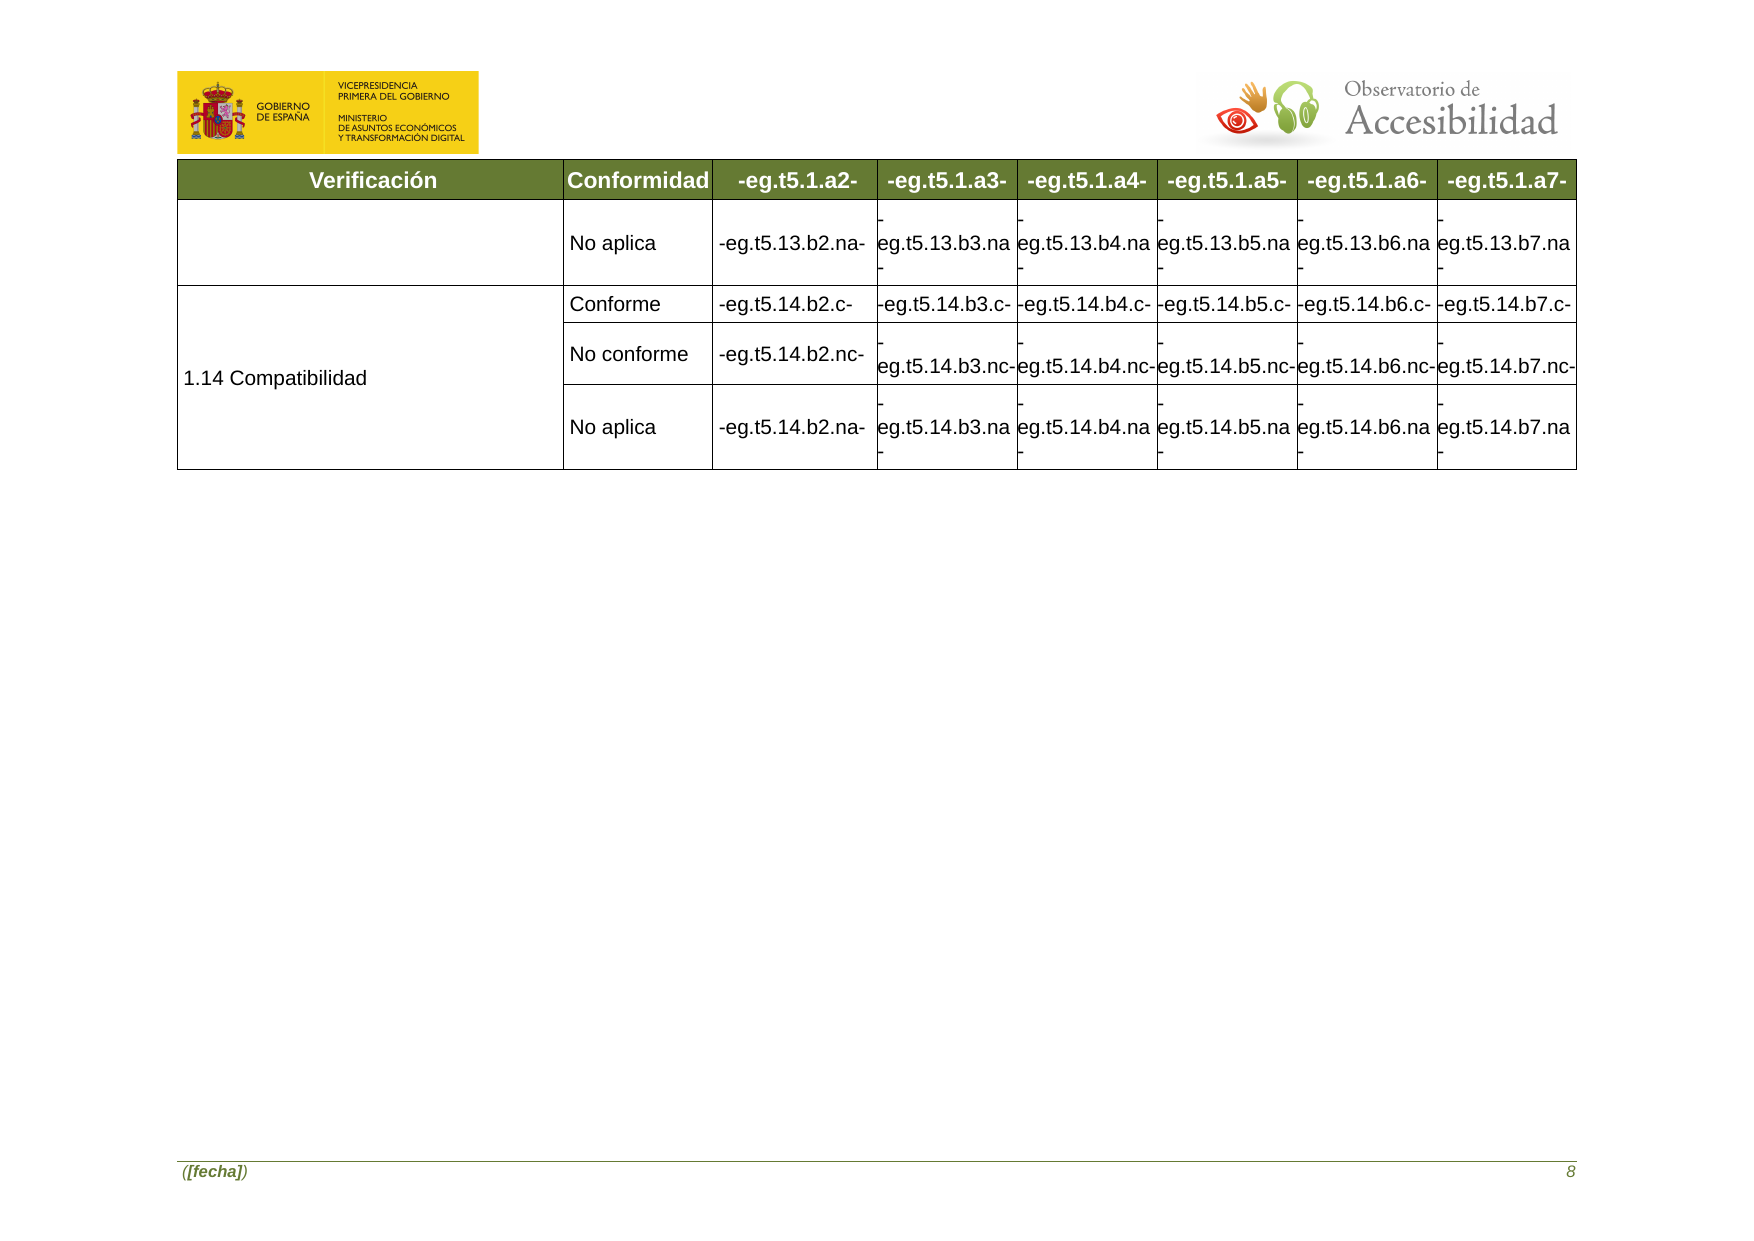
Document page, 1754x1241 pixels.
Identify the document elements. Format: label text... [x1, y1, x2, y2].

table_cell 1.14 Compatibilidad [178, 286, 563, 469]
table_cell -eg.t5.14.b2.na- [713, 385, 877, 469]
table_cell -eg.t5.13.b3.na- [878, 200, 1017, 285]
table_cell -eg.t5.14.b3.c- [878, 286, 1017, 322]
table_cell -eg.t5.13.b4.na- [1018, 200, 1157, 285]
table_cell -eg.t5.13.b7.na- [1438, 200, 1576, 285]
table_cell -eg.t5.14.b4.nc- [1018, 323, 1157, 384]
table_header -eg.t5.1.a5- [1158, 160, 1297, 199]
table_header Conformidad [564, 160, 712, 199]
table_header -eg.t5.1.a6- [1298, 160, 1437, 199]
table_cell -eg.t5.14.b4.c- [1018, 286, 1157, 322]
picture [177, 71, 479, 154]
table_header -eg.t5.1.a4- [1018, 160, 1157, 199]
table_cell -eg.t5.14.b7.nc- [1438, 323, 1576, 384]
table_cell -eg.t5.14.b3.nc- [878, 323, 1017, 384]
table_cell -eg.t5.14.b4.na- [1018, 385, 1157, 469]
table_cell -eg.t5.13.b2.na- [713, 200, 877, 285]
table_cell -eg.t5.13.b6.na- [1298, 200, 1437, 285]
picture [1196, 72, 1572, 154]
table_header Verificación [178, 160, 563, 199]
table_cell -eg.t5.14.b7.c- [1438, 286, 1576, 322]
table_cell -eg.t5.14.b6.nc- [1298, 323, 1437, 384]
table_cell -eg.t5.14.b6.c- [1298, 286, 1437, 322]
table_cell -eg.t5.14.b5.na- [1158, 385, 1297, 469]
table_cell Conforme [564, 286, 712, 322]
table_cell -eg.t5.14.b6.na- [1298, 385, 1437, 469]
table_cell -eg.t5.14.b5.nc- [1158, 323, 1297, 384]
table_cell -eg.t5.14.b7.na- [1438, 385, 1576, 469]
table_cell No aplica [564, 200, 712, 285]
table_header -eg.t5.1.a7- [1438, 160, 1576, 199]
table_header -eg.t5.1.a3- [878, 160, 1017, 199]
table_cell -eg.t5.14.b3.na- [878, 385, 1017, 469]
table_cell No aplica [564, 385, 712, 469]
table_header -eg.t5.1.a2- [713, 160, 877, 199]
table_cell -eg.t5.14.b2.c- [713, 286, 877, 322]
table_cell -eg.t5.14.b2.nc- [713, 323, 877, 384]
table_cell -eg.t5.13.b5.na- [1158, 200, 1297, 285]
table_cell -eg.t5.14.b5.c- [1158, 286, 1297, 322]
table_cell No conforme [564, 323, 712, 384]
